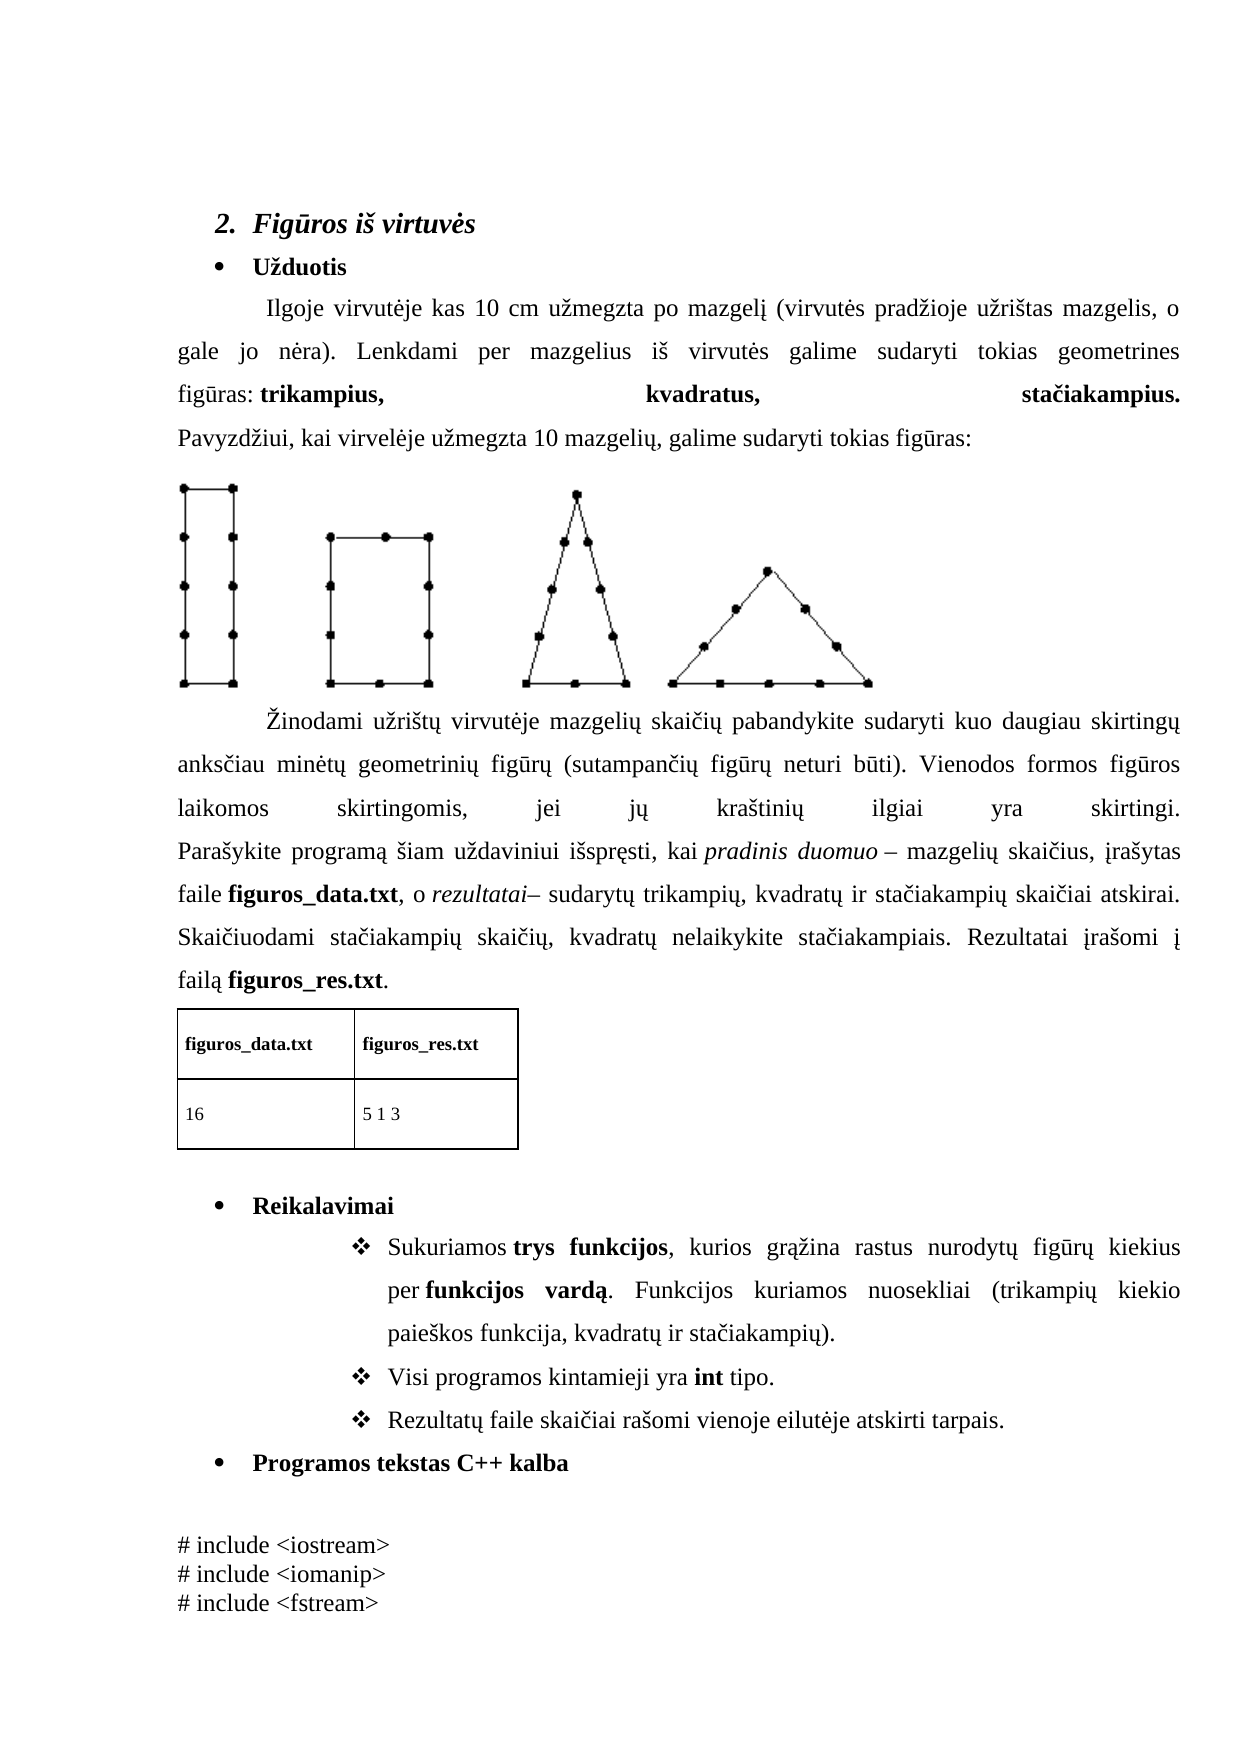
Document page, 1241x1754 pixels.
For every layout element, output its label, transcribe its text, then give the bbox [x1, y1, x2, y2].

list Programos tekstas C++ kalba [215, 1448, 1181, 1477]
text # include <fstream> [177, 1588, 1181, 1617]
table_header figuros_res.txt [355, 1010, 517, 1078]
table_cell 16 [178, 1080, 354, 1148]
list Užduotis [215, 252, 1181, 281]
list Visi programos kintamieji yra int tipo. [350, 1362, 1181, 1390]
table_cell 5 1 3 [355, 1080, 517, 1148]
list Sukuriamos trys funkcijos, kurios grąžina rastus nurodytų figūrų kiekius per funkcijos vardą. Funkcijos kuriamos nuosekliai (trikampių kiekio paieškos funkcija, kvadratų ir stačiakampių). [350, 1232, 1181, 1347]
text Žinodami užrištų virvutėje mazgelių skaičių pabandykite sudaryti kuo daugiau skirtingų anksčiau minėtų geometrinių figūrų (sutampančių figūrų neturi būti). Vienodos formos figūros laikomos skirtingomis, jei jų kraštinių ilgiai yra skirtingi. Parašykite programą šiam uždaviniui išspręsti, kai pradinis duomuo – mazgelių skaičius, įrašytas faile figuros_data.txt, o rezultatai– sudarytų trikampių, kvadratų ir stačiakampių skaičiai atskirai. Skaičiuodami stačiakampių skaičių, kvadratų nelaikykite stačiakampiais. Rezultatai įrašomi į failą figuros_res.txt. [177, 706, 1181, 994]
list Reikalavimai [215, 1191, 1181, 1220]
list Figūros iš virtuvės [215, 206, 1181, 239]
list Rezultatų faile skaičiai rašomi vienoje eilutėje atskirti tarpais. [350, 1405, 1181, 1433]
text Ilgoje virvutėje kas 10 cm užmegzta po mazgelį (virvutės pradžioje užrištas mazgelis, o gale jo nėra). Lenkdami per mazgelius iš virvutės galime sudaryti tokias geometrines figūras: trikampius, kvadratus, stačiakampius. Pavyzdžiui, kai virvelėje užmegzta 10 mazgelių, galime sudaryti tokias figūras: [177, 293, 1181, 451]
text # include <iomanip> [177, 1559, 1181, 1588]
text # include <iostream> [177, 1530, 1181, 1559]
table_header figuros_data.txt [178, 1010, 354, 1078]
